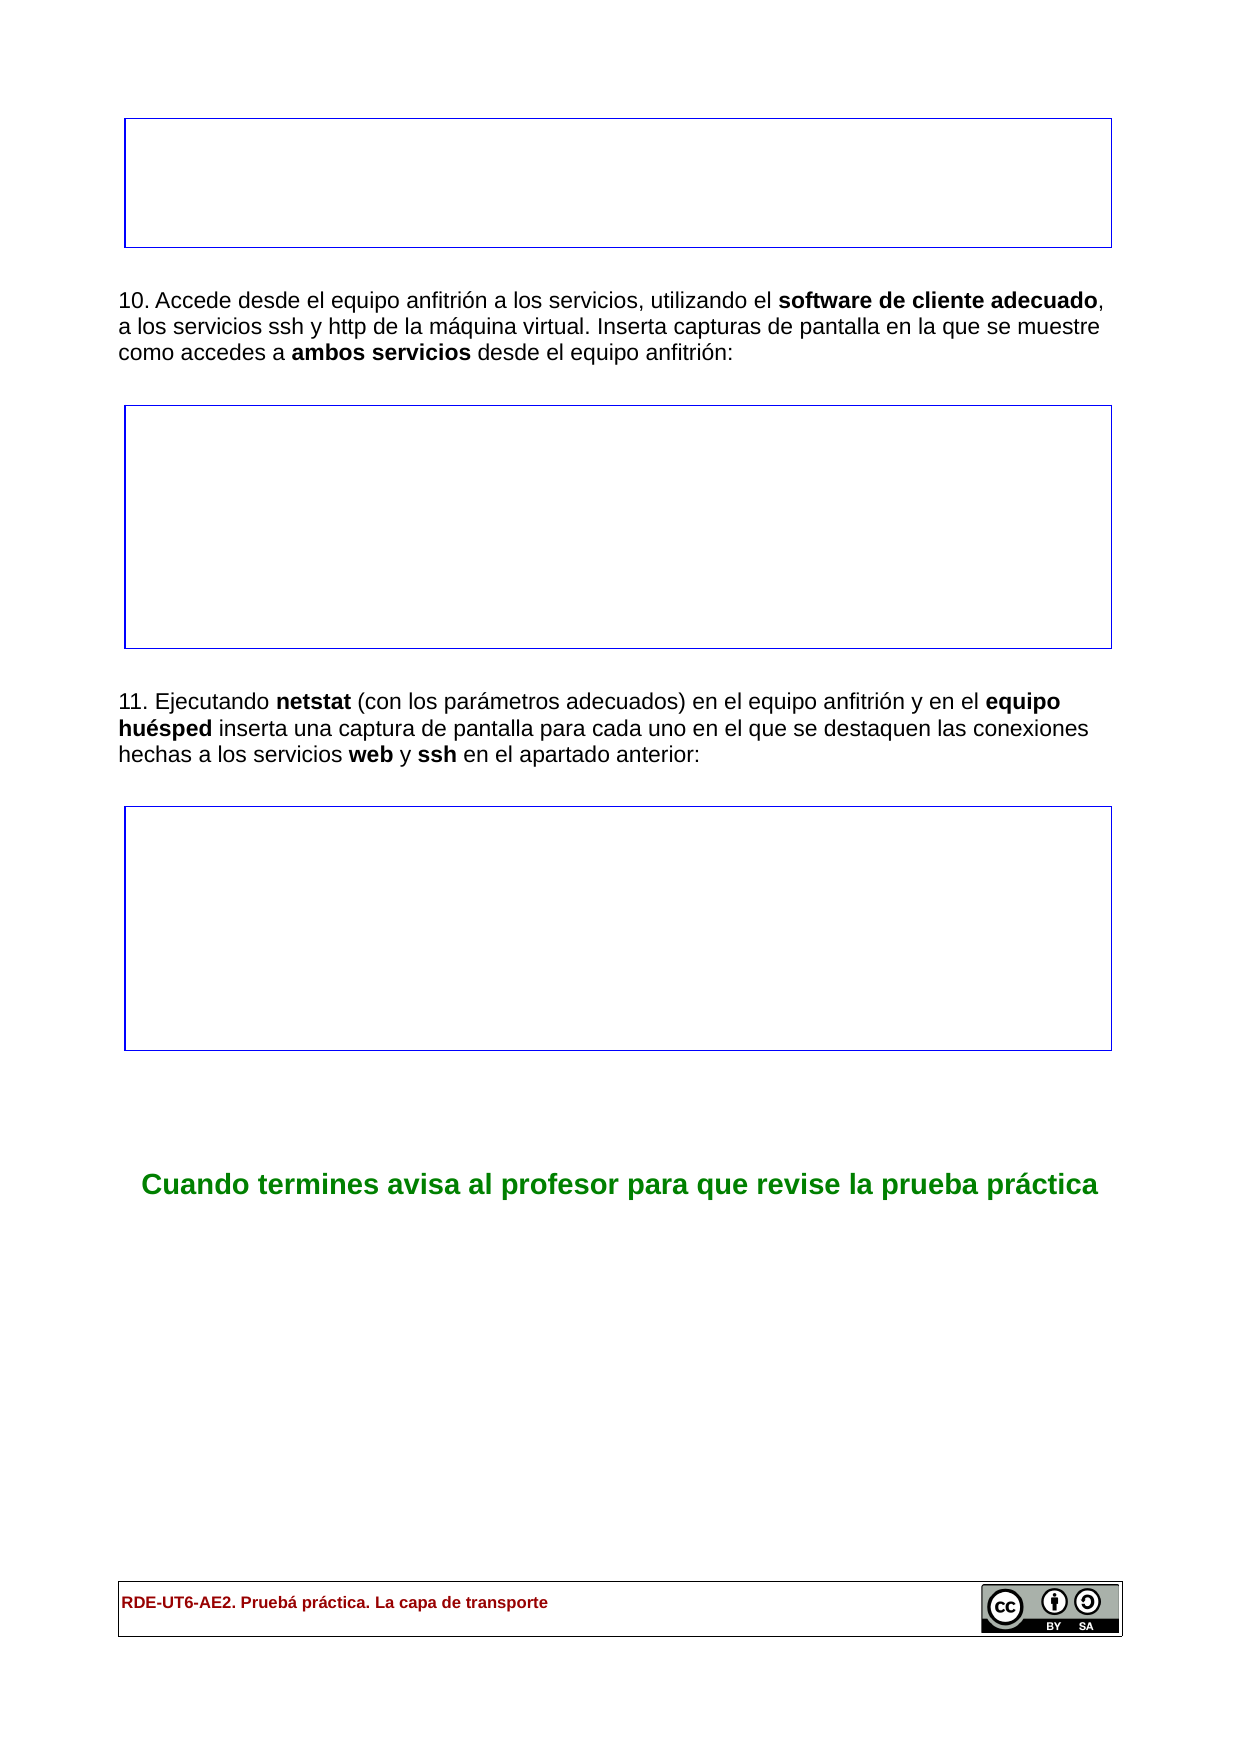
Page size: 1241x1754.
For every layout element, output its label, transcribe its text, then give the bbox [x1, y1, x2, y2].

table_header [126, 807, 1111, 1050]
text Cuando termines avisa al profesor para que revise la prueba práctica [118, 1167, 1122, 1201]
text 10. Accede desde el equipo anfitrión a los servicios, utilizando el software de cliente adecuado, a los servicios ssh y http de la máquina virtual. Inserta capturas de pantalla en la que se muestre como accedes a ambos servicios desde el equipo anfitrión: [118, 287, 1122, 366]
table_header [126, 119, 1111, 247]
text 11. Ejecutando netstat (con los parámetros adecuados) en el equipo anfitrión y en el equipo huésped inserta una captura de pantalla para cada uno en el que se destaquen las conexiones hechas a los servicios web y ssh en el apartado anterior: [118, 688, 1122, 767]
picture [981, 1584, 1119, 1633]
table_header [126, 406, 1111, 648]
